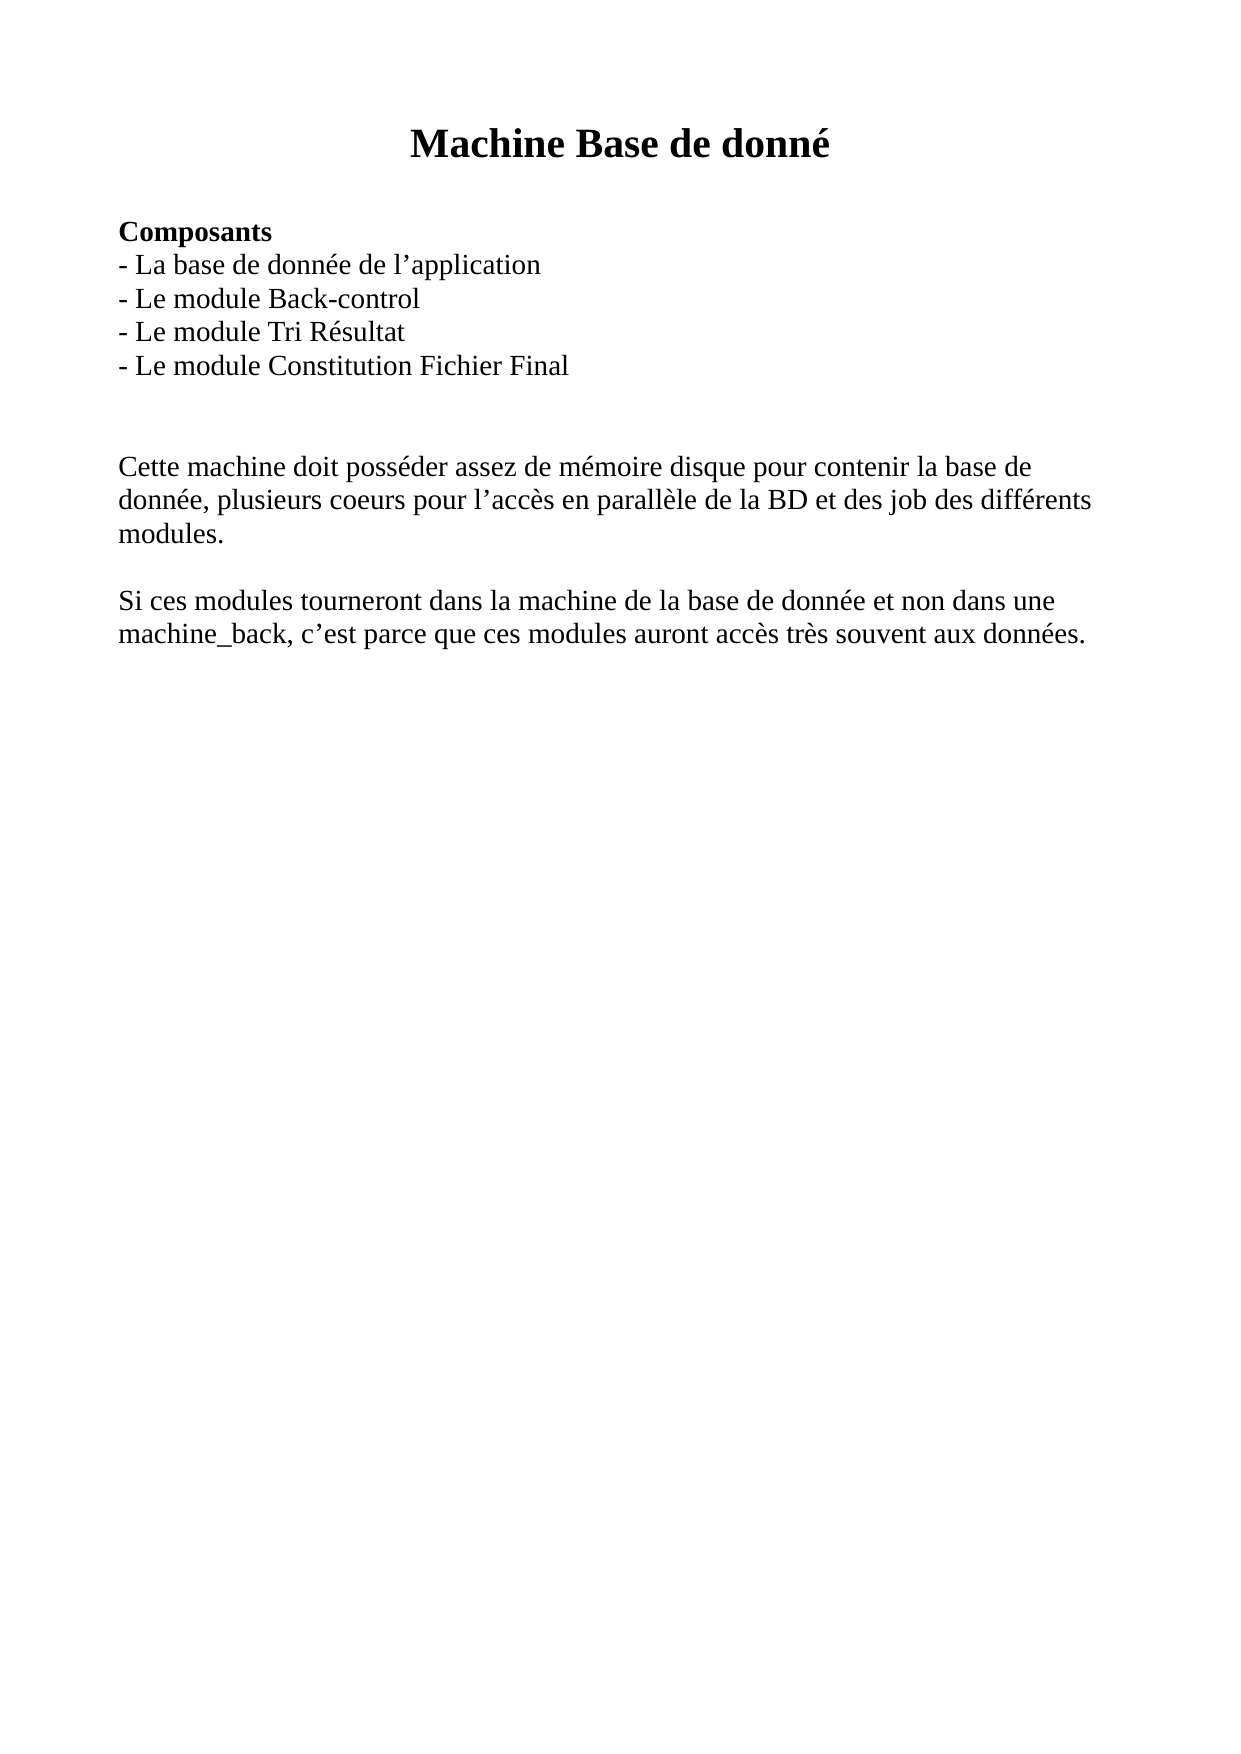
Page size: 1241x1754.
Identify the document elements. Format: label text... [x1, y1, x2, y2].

text - Le module Tri Résultat [118, 314, 1122, 348]
text Composants [118, 214, 1122, 247]
text Cette machine doit posséder assez de mémoire disque pour contenir la base de donnée, plusieurs coeurs pour l’accès en parallèle de la BD et des job des différents modules. [118, 449, 1122, 549]
text - Le module Constitution Fichier Final [118, 348, 1122, 382]
text - Le module Back-control [118, 281, 1122, 314]
text Machine Base de donné [118, 118, 1122, 166]
text Si ces modules tourneront dans la machine de la base de donnée et non dans une machine_back, c’est parce que ces modules auront accès très souvent aux données. [118, 583, 1122, 650]
text - La base de donnée de l’application [118, 247, 1122, 281]
